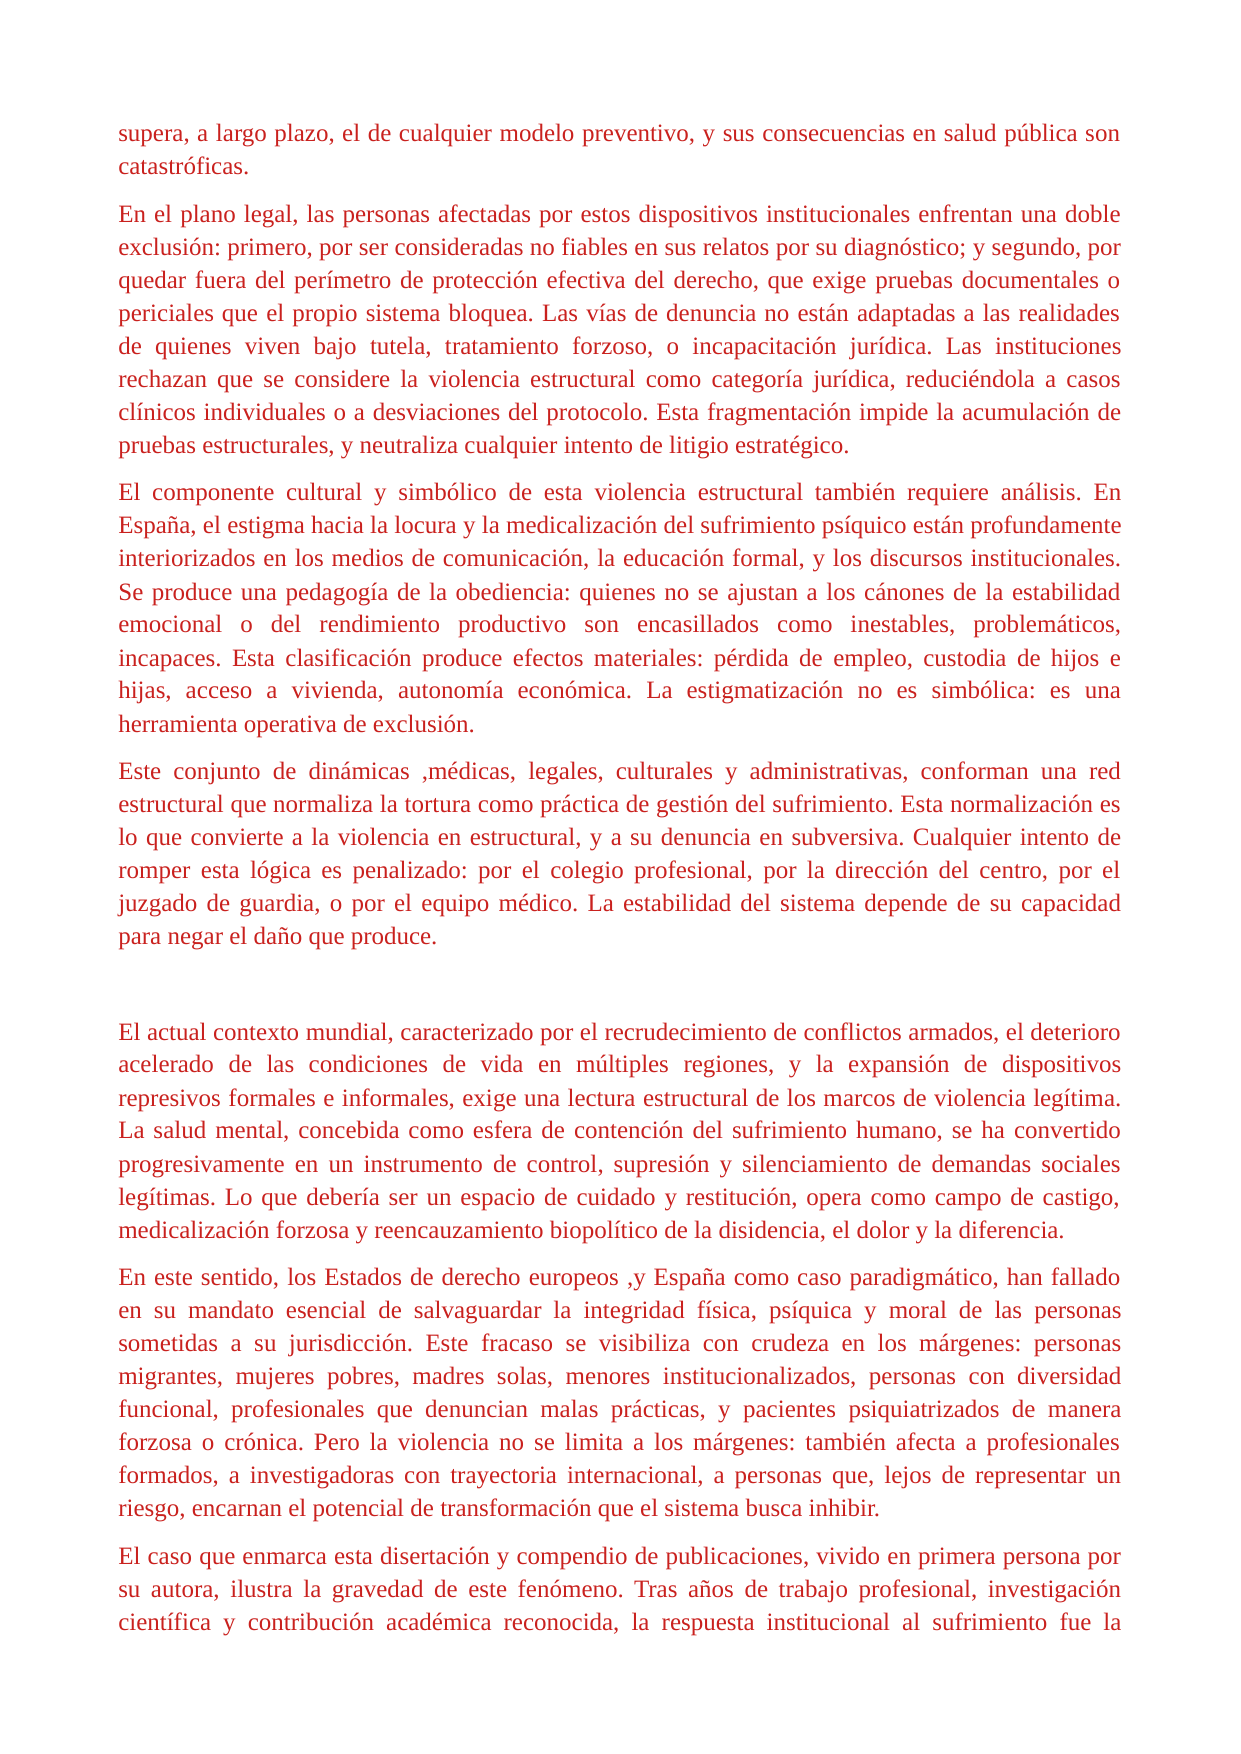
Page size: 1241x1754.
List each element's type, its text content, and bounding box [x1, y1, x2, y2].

text Este conjunto de dinámicas ,médicas, legales, culturales y administrativas, conforman una red estructural que normaliza la tortura como práctica de gestión del sufrimiento. Esta normalización es lo que convierte a la violencia en estructural, y a su denuncia en subversiva. Cualquier intento de romper esta lógica es penalizado: por el colegio profesional, por la dirección del centro, por el juzgado de guardia, o por el equipo médico. La estabilidad del sistema depende de su capacidad para negar el daño que produce. [118, 756, 1122, 950]
text En este sentido, los Estados de derecho europeos ,y España como caso paradigmático, han fallado en su mandato esencial de salvaguardar la integridad física, psíquica y moral de las personas sometidas a su jurisdicción. Este fracaso se visibiliza con crudeza en los márgenes: personas migrantes, mujeres pobres, madres solas, menores institucionalizados, personas con diversidad funcional, profesionales que denuncian malas prácticas, y pacientes psiquiatrizados de manera forzosa o crónica. Pero la violencia no se limita a los márgenes: también afecta a profesionales formados, a investigadoras con trayectoria internacional, a personas que, lejos de representar un riesgo, encarnan el potencial de transformación que el sistema busca inhibir. [118, 1262, 1122, 1522]
text supera, a largo plazo, el de cualquier modelo preventivo, y sus consecuencias en salud pública son catastróficas. [118, 118, 1122, 180]
text El actual contexto mundial, caracterizado por el recrudecimiento de conflictos armados, el deterioro acelerado de las condiciones de vida en múltiples regiones, y la expansión de dispositivos represivos formales e informales, exige una lectura estructural de los marcos de violencia legítima. La salud mental, concebida como esfera de contención del sufrimiento humano, se ha convertido progresivamente en un instrumento de control, supresión y silenciamiento de demandas sociales legítimas. Lo que debería ser un espacio de cuidado y restitución, opera como campo de castigo, medicalización forzosa y reencauzamiento biopolítico de la disidencia, el dolor y la diferencia. [118, 1017, 1122, 1243]
text En el plano legal, las personas afectadas por estos dispositivos institucionales enfrentan una doble exclusión: primero, por ser consideradas no fiables en sus relatos por su diagnóstico; y segundo, por quedar fuera del perímetro de protección efectiva del derecho, que exige pruebas documentales o periciales que el propio sistema bloquea. Las vías de denuncia no están adaptadas a las realidades de quienes viven bajo tutela, tratamiento forzoso, o incapacitación jurídica. Las instituciones rechazan que se considere la violencia estructural como categoría jurídica, reduciéndola a casos clínicos individuales o a desviaciones del protocolo. Esta fragmentación impide la acumulación de pruebas estructurales, y neutraliza cualquier intento de litigio estratégico. [118, 199, 1122, 459]
text El componente cultural y simbólico de esta violencia estructural también requiere análisis. En España, el estigma hacia la locura y la medicalización del sufrimiento psíquico están profundamente interiorizados en los medios de comunicación, la educación formal, y los discursos institucionales. Se produce una pedagogía de la obediencia: quienes no se ajustan a los cánones de la estabilidad emocional o del rendimiento productivo son encasillados como inestables, problemáticos, incapaces. Esta clasificación produce efectos materiales: pérdida de empleo, custodia de hijos e hijas, acceso a vivienda, autonomía económica. La estigmatización no es simbólica: es una herramienta operativa de exclusión. [118, 477, 1122, 737]
text El caso que enmarca esta disertación y compendio de publicaciones, vivido en primera persona por su autora, ilustra la gravedad de este fenómeno. Tras años de trabajo profesional, investigación científica y contribución académica reconocida, la respuesta institucional al sufrimiento fue la [118, 1541, 1122, 1636]
